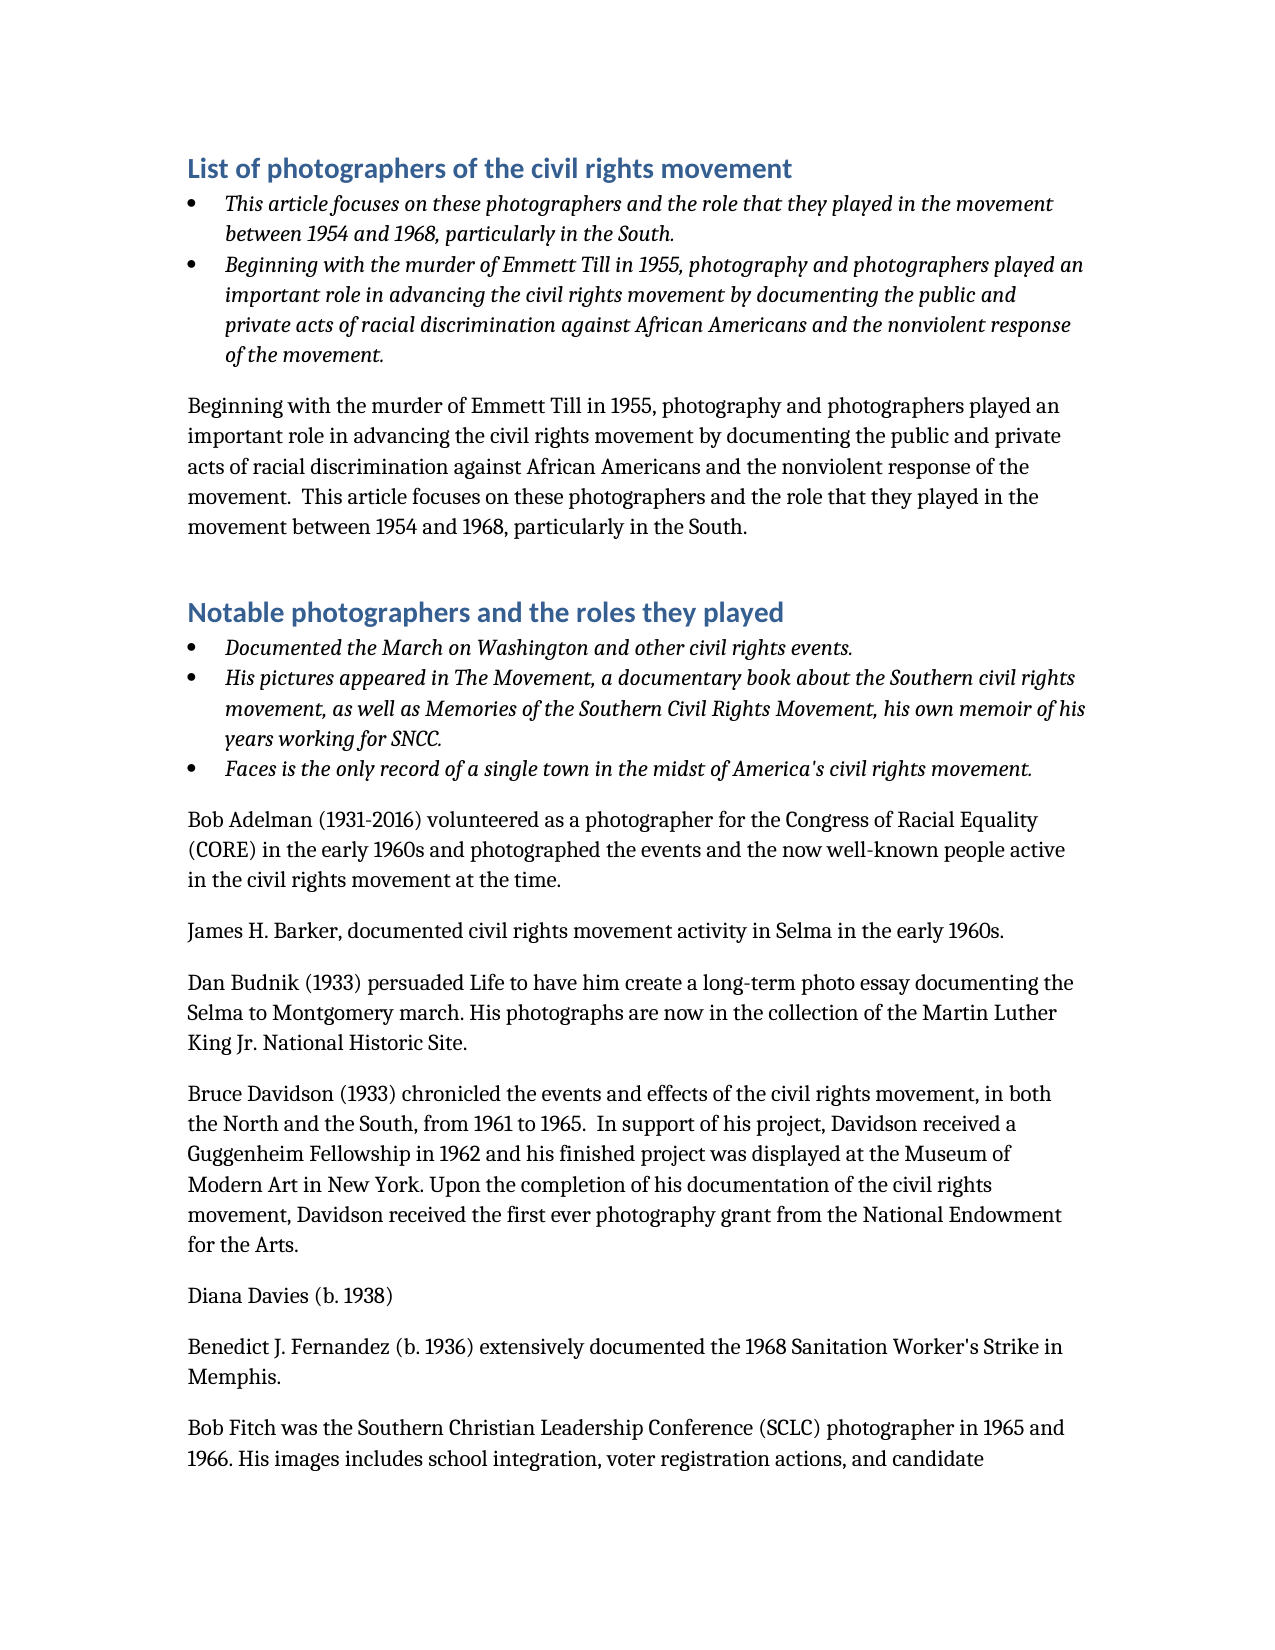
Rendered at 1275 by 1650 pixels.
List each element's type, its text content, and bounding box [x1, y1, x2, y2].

text Bruce Davidson (1933) chronicled the events and effects of the civil rights movement, in both the North and the South, from 1961 to 1965. In support of his project, Davidson received a Guggenheim Fellowship in 1962 and his finished project was displayed at the Museum of Modern Art in New York. Upon the completion of his documentation of the civil rights movement, Davidson received the first ever photography grant from the National Endowment for the Arts. [187, 1081, 1087, 1258]
subtitle List of photographers of the civil rights movement [187, 150, 1087, 186]
list Faces is the only record of a single town in the midst of America's civil rights movement. [187, 756, 1087, 782]
text Bob Adelman (1931-2016) volunteered as a photographer for the Congress of Racial Equality (CORE) in the early 1960s and photographed the events and the now well-known people active in the civil rights movement at the time. [187, 807, 1087, 894]
text Diana Davies (b. 1938) [187, 1283, 1087, 1309]
subtitle Notable photographers and the roles they played [187, 594, 1087, 630]
text Beginning with the murder of Emmett Till in 1955, photography and photographers played an important role in advancing the civil rights movement by documenting the public and private acts of racial discrimination against African Americans and the nonviolent response of the movement. This article focuses on these photographers and the role that they played in the movement between 1954 and 1968, particularly in the South. [187, 393, 1087, 540]
list Documented the March on Washington and other civil rights events. [187, 635, 1087, 661]
text Bob Fitch was the Southern Christian Leadership Conference (SCLC) photographer in 1965 and 1966. His images includes school integration, voter registration actions, and candidate [187, 1415, 1087, 1472]
list Beginning with the murder of Emmett Till in 1955, photography and photographers played an important role in advancing the civil rights movement by documenting the public and private acts of racial discrimination against African Americans and the nonviolent response of the movement. [187, 251, 1087, 368]
text James H. Barker, documented civil rights movement activity in Selma in the early 1960s. [187, 918, 1087, 945]
text Dan Budnik (1933) persuaded Life to have him create a long-term photo essay documenting the Selma to Montgomery march. His photographs are now in the collection of the Martin Luther King Jr. National Historic Site. [187, 969, 1087, 1056]
text Benedict J. Fernandez (b. 1936) extensively documented the 1968 Sanitation Worker's Strike in Memphis. [187, 1334, 1087, 1391]
list This article focuses on these photographers and the role that they played in the movement between 1954 and 1968, particularly in the South. [187, 191, 1087, 247]
list His pictures appeared in The Movement, a documentary book about the Southern civil rights movement, as well as Memories of the Southern Civil Rights Movement, his own memoir of his years working for SNCC. [187, 665, 1087, 752]
